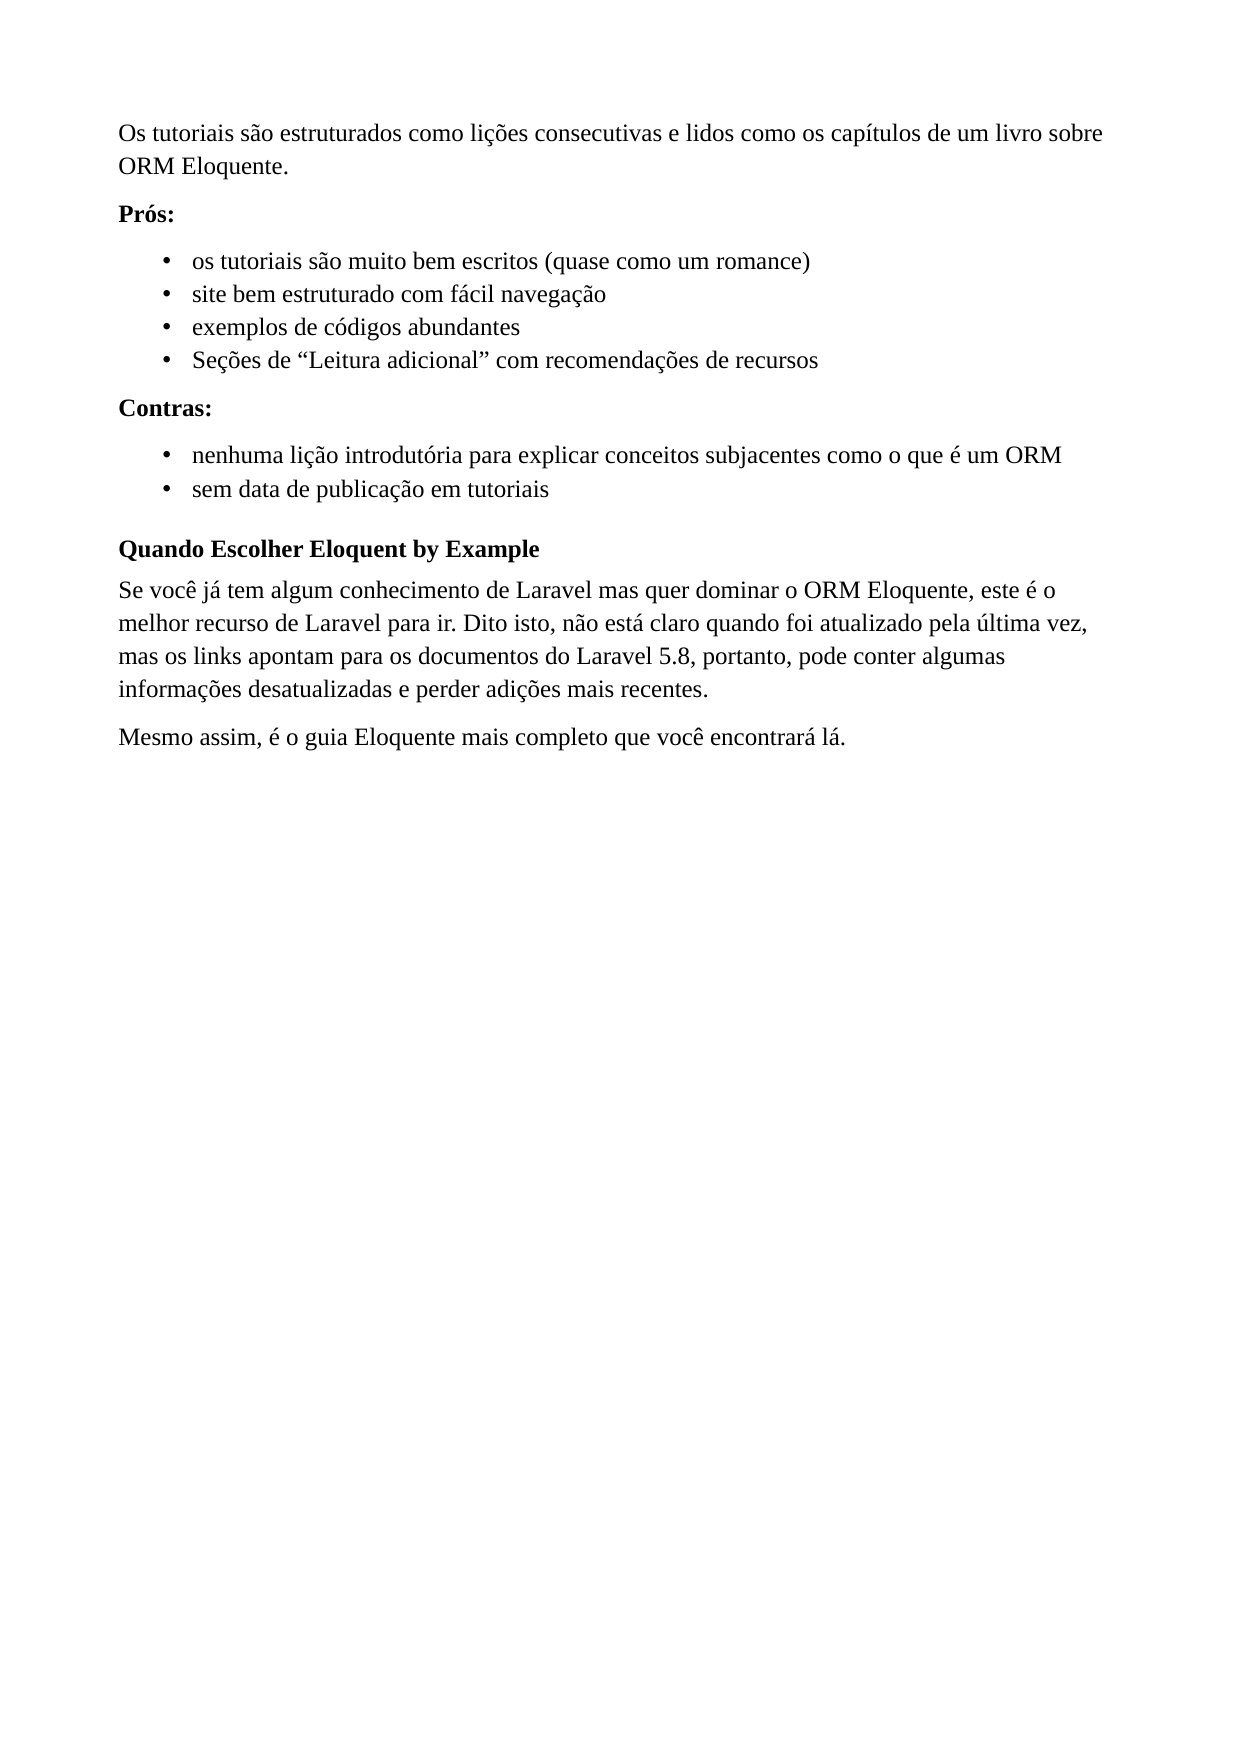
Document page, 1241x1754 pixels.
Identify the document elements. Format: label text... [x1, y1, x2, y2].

list nenhuma lição introdutória para explicar conceitos subjacentes como o que é um ORM [162, 441, 1122, 469]
subtitle Quando Escolher Eloquent by Example [118, 534, 1122, 562]
list exemplos de códigos abundantes [162, 312, 1122, 341]
list sem data de publicação em tutoriais [162, 474, 1122, 502]
text Prós: [118, 199, 1122, 227]
text Os tutoriais são estruturados como lições consecutivas e lidos como os capítulos de um livro sobre ORM Eloquente. [118, 118, 1122, 180]
list site bem estruturado com fácil navegação [162, 279, 1122, 308]
text Se você já tem algum conhecimento de Laravel mas quer dominar o ORM Eloquente, este é o melhor recurso de Laravel para ir. Dito isto, não está claro quando foi atualizado pela última vez, mas os links apontam para os documentos do Laravel 5.8, portanto, pode conter algumas informações desatualizadas e perder adições mais recentes. [118, 575, 1122, 703]
text Mesmo assim, é o guia Eloquente mais completo que você encontrará lá. [118, 722, 1122, 750]
list Seções de “Leitura adicional” com recomendações de recursos [162, 345, 1122, 374]
text Contras: [118, 393, 1122, 422]
list os tutoriais são muito bem escritos (quase como um romance) [162, 246, 1122, 275]
